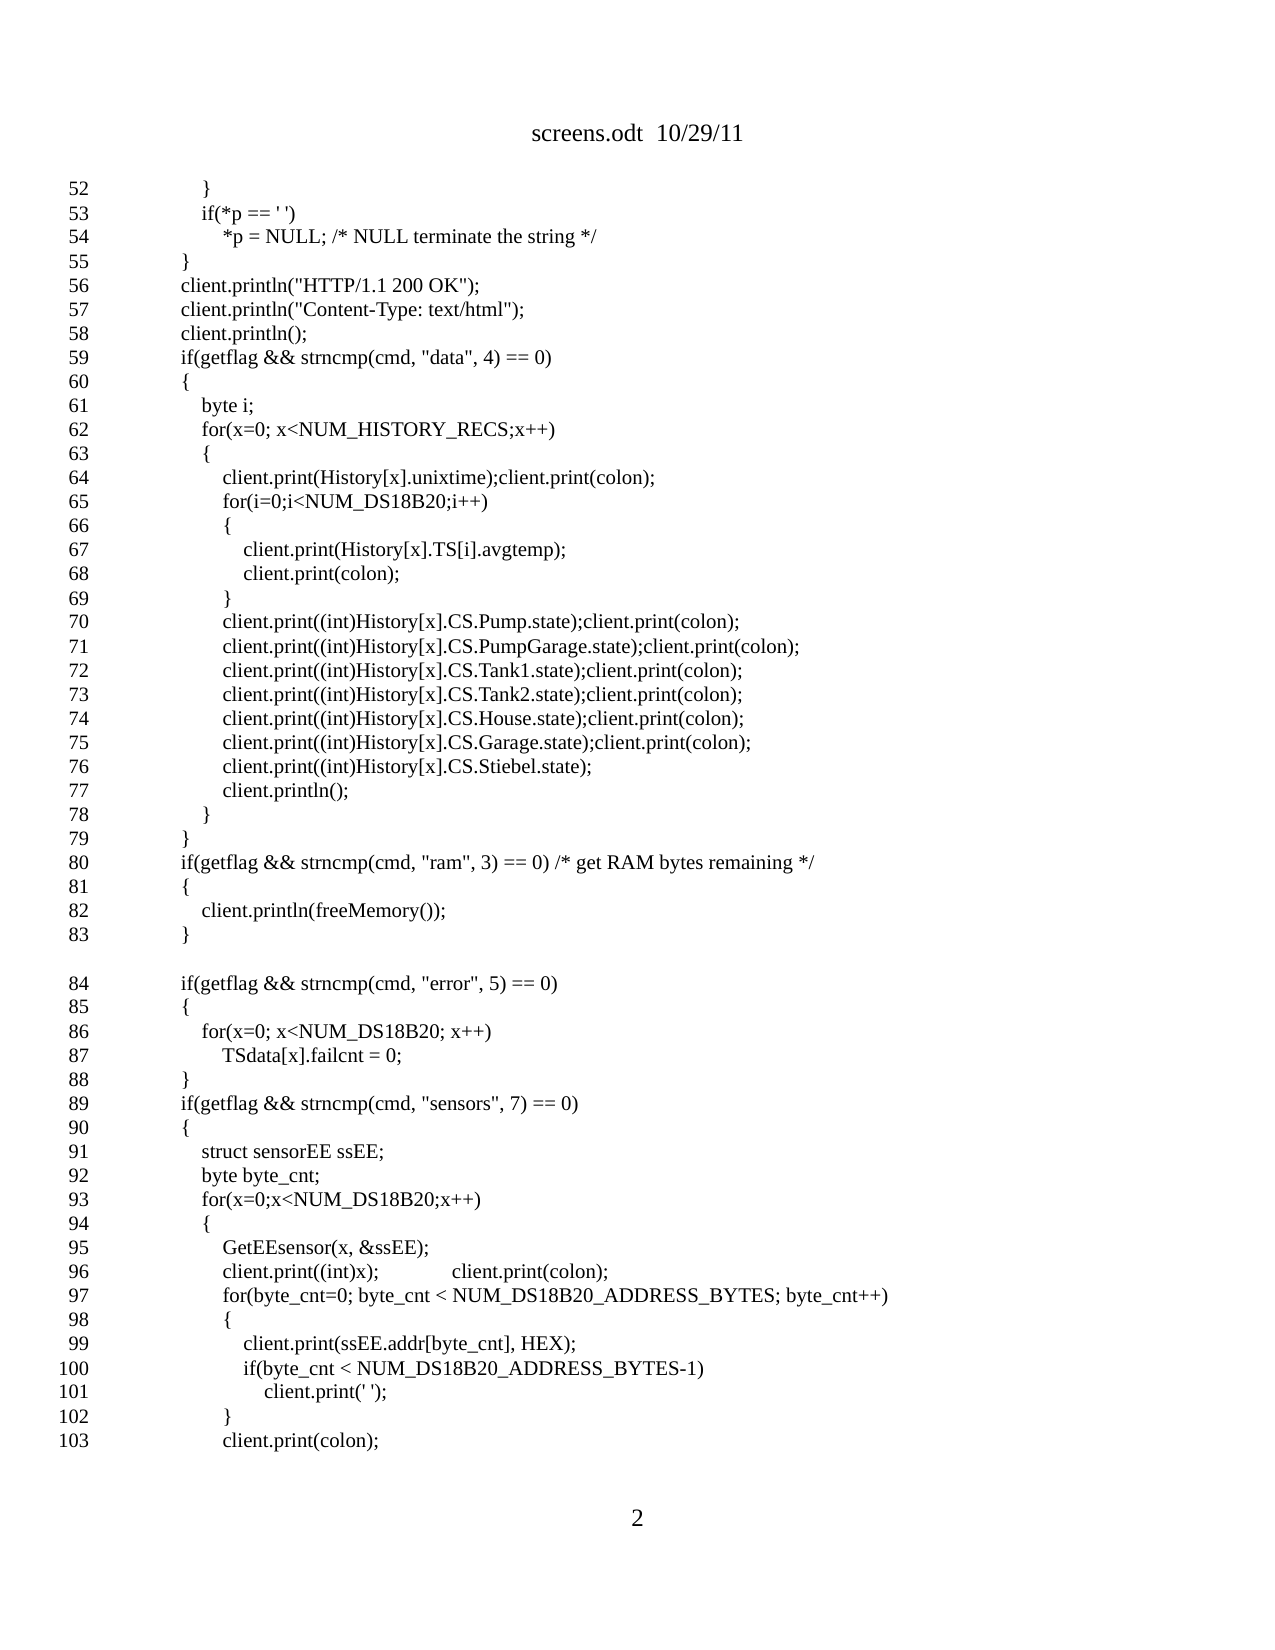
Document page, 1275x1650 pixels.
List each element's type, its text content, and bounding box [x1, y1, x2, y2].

text client.print(colon); [118, 1428, 1157, 1452]
text for(byte_cnt=0; byte_cnt < NUM_DS18B20_ADDRESS_BYTES; byte_cnt++) [118, 1283, 1157, 1307]
text TSdata[x].failcnt = 0; [118, 1043, 1157, 1067]
text client.print(ssEE.addr[byte_cnt], HEX); [118, 1331, 1157, 1355]
text } [118, 248, 1157, 273]
text for(x=0; x<NUM_HISTORY_RECS;x++) [118, 417, 1157, 441]
text { [118, 874, 1157, 898]
text for(i=0;i<NUM_DS18B20;i++) [118, 489, 1157, 513]
text client.print(colon); [118, 561, 1157, 585]
text client.print(History[x].unixtime);client.print(colon); [118, 465, 1157, 489]
text } [118, 922, 1157, 946]
text } [118, 826, 1157, 850]
text } [118, 802, 1157, 826]
text client.print((int)History[x].CS.Stiebel.state); [118, 754, 1157, 778]
text for(x=0;x<NUM_DS18B20;x++) [118, 1187, 1157, 1211]
text { [118, 1307, 1157, 1331]
text struct sensorEE ssEE; [118, 1139, 1157, 1163]
text { [118, 1211, 1157, 1235]
text client.print(History[x].TS[i].avgtemp); [118, 537, 1157, 561]
text if(getflag && strncmp(cmd, "ram", 3) == 0) /* get RAM bytes remaining */ [118, 850, 1157, 874]
text } [118, 1067, 1157, 1091]
text GetEEsensor(x, &ssEE); [118, 1235, 1157, 1259]
text { [118, 1115, 1157, 1139]
text client.print((int)History[x].CS.Tank2.state);client.print(colon); [118, 682, 1157, 706]
text client.print(' '); [118, 1379, 1157, 1403]
text client.println(); [118, 778, 1157, 802]
text } [118, 1403, 1157, 1428]
text client.print((int)History[x].CS.PumpGarage.state);client.print(colon); [118, 633, 1157, 658]
text } [118, 176, 1157, 200]
text client.println(freeMemory()); [118, 898, 1157, 922]
text client.println("Content-Type: text/html"); [118, 297, 1157, 321]
text { [118, 369, 1157, 393]
text client.print((int)x); client.print(colon); [118, 1259, 1157, 1283]
text client.println("HTTP/1.1 200 OK"); [118, 273, 1157, 297]
text client.print((int)History[x].CS.Tank1.state);client.print(colon); [118, 658, 1157, 682]
text if(*p == ' ') [118, 200, 1157, 224]
text client.println(); [118, 321, 1157, 345]
text if(getflag && strncmp(cmd, "error", 5) == 0) [118, 970, 1157, 994]
text if(getflag && strncmp(cmd, "sensors", 7) == 0) [118, 1091, 1157, 1115]
text if(getflag && strncmp(cmd, "data", 4) == 0) [118, 345, 1157, 369]
text if(byte_cnt < NUM_DS18B20_ADDRESS_BYTES-1) [118, 1355, 1157, 1379]
text { [118, 441, 1157, 465]
text { [118, 513, 1157, 537]
text byte byte_cnt; [118, 1163, 1157, 1187]
text *p = NULL; /* NULL terminate the string */ [118, 224, 1157, 248]
text client.print((int)History[x].CS.Garage.state);client.print(colon); [118, 730, 1157, 754]
text client.print((int)History[x].CS.Pump.state);client.print(colon); [118, 609, 1157, 633]
text byte i; [118, 393, 1157, 417]
text } [118, 585, 1157, 609]
text for(x=0; x<NUM_DS18B20; x++) [118, 1018, 1157, 1043]
text client.print((int)History[x].CS.House.state);client.print(colon); [118, 706, 1157, 730]
text { [118, 994, 1157, 1018]
